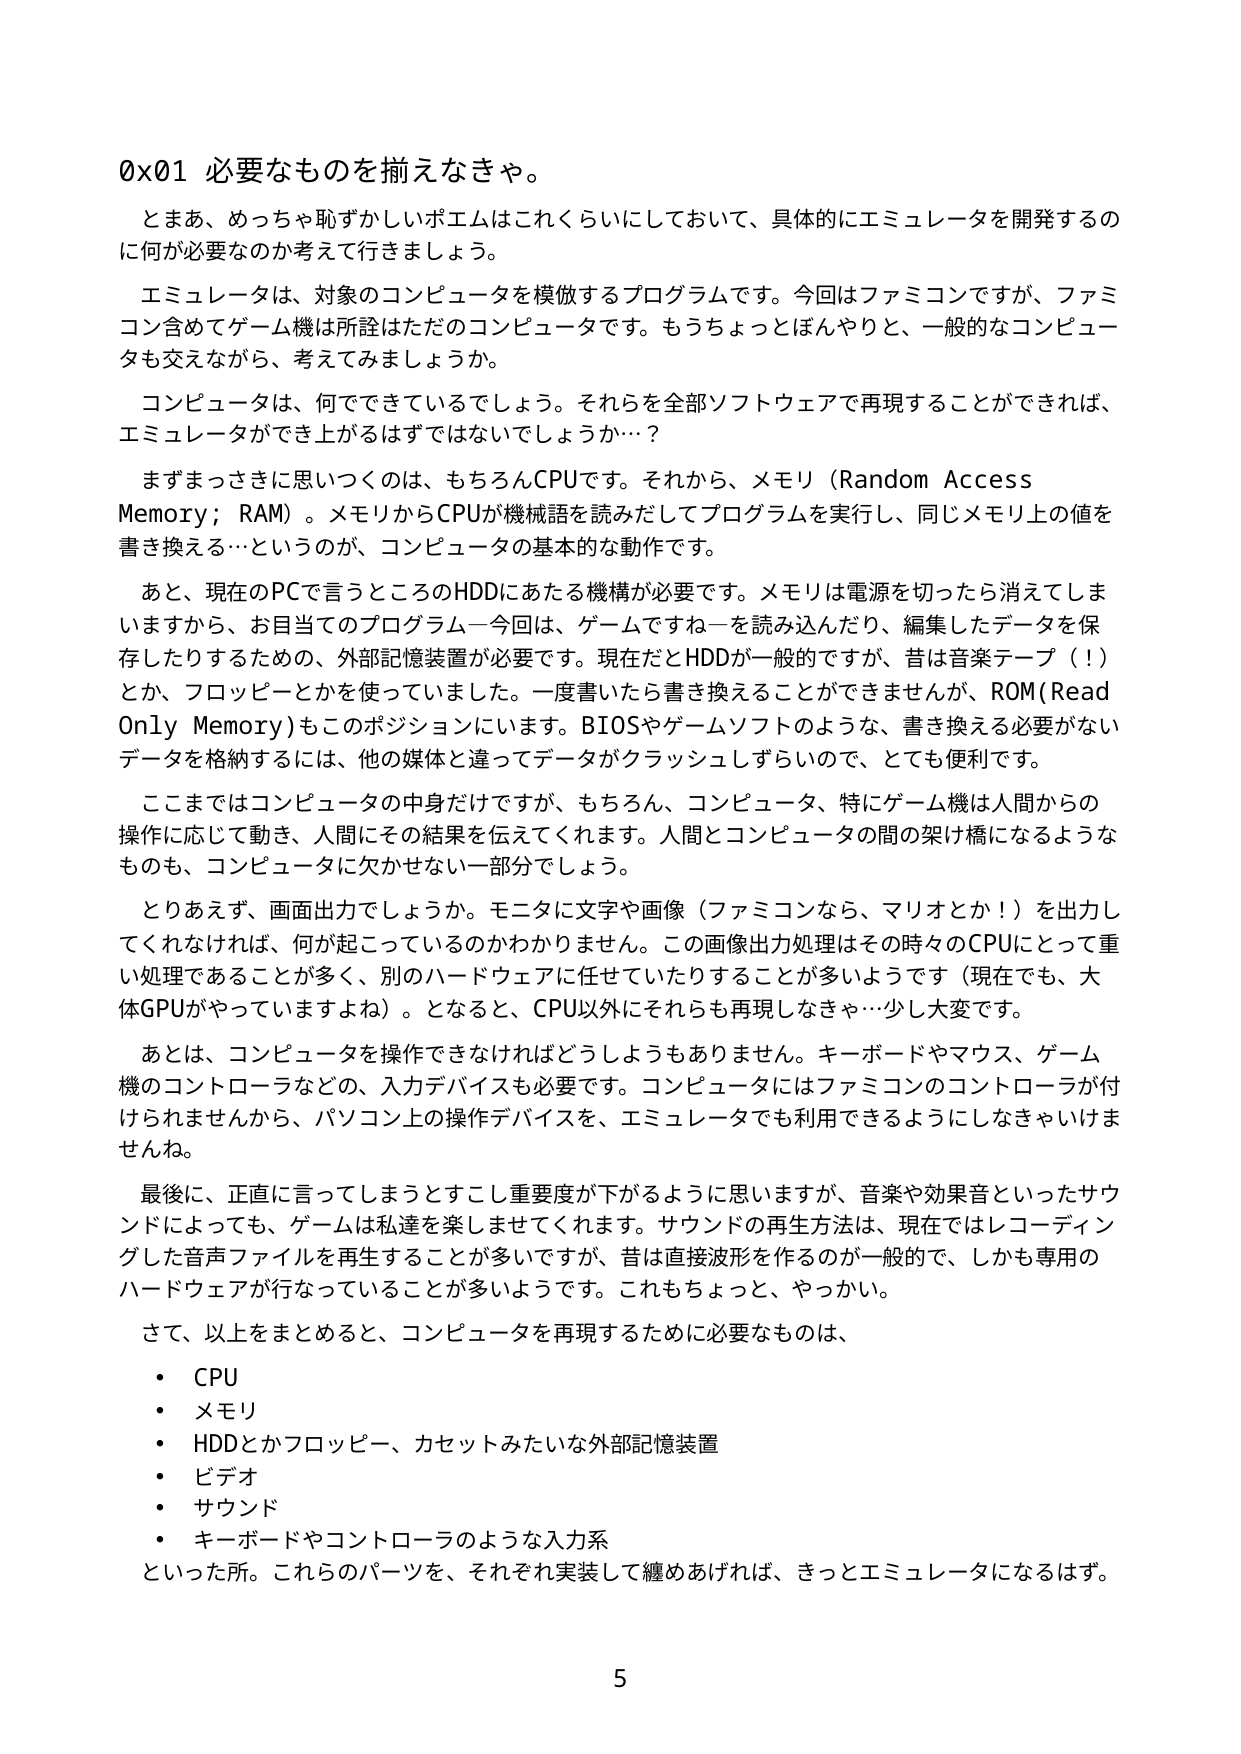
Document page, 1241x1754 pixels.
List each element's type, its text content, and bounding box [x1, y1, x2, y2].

list HDDとかフロッピー、カセットみたいな外部記憶装置 [156, 1426, 1122, 1460]
list サウンド [156, 1491, 1122, 1523]
text あとは、コンピュータを操作できなければどうしようもありません。キーボードやマウス、ゲーム機のコントローラなどの、入力デバイスも必要です。コンピュータにはファミコンのコントローラが付けられませんから、パソコン上の操作デバイスを、エミュレータでも利用できるようにしなきゃいけませんね。 [118, 1037, 1122, 1164]
text あと、現在のPCで言うところのHDDにあたる機構が必要です。メモリは電源を切ったら消えてしまいますから、お目当てのプログラム―今回は、ゲームですね―を読み込んだり、編集したデータを保存したりするための、外部記憶装置が必要です。現在だとHDDが一般的ですが、昔は音楽テープ（！）とか、フロッピーとかを使っていました。一度書いたら書き換えることができませんが、ROM(Read Only Memory)もこのポジションにいます。BIOSやゲームソフトのような、書き換える必要がないデータを格納するには、他の媒体と違ってデータがクラッシュしずらいので、とても便利です。 [118, 574, 1122, 773]
text とまあ、めっちゃ恥ずかしいポエムはこれくらいにしておいて、具体的にエミュレータを開発するのに何が必要なのか考えて行きましょう。 [118, 202, 1122, 266]
text とりあえず、画面出力でしょうか。モニタに文字や画像（ファミコンなら、マリオとか！）を出力してくれなければ、何が起こっているのかわかりません。この画像出力処理はその時々のCPUにとって重い処理であることが多く、別のハードウェアに任せていたりすることが多いようです（現在でも、大体GPUがやっていますよね）。となると、CPU以外にそれらも再現しなきゃ…少し大変です。 [118, 893, 1122, 1025]
text といった所。これらのパーツを、それぞれ実装して纏めあげれば、きっとエミュレータになるはず。 [118, 1555, 1122, 1586]
list ビデオ [156, 1460, 1122, 1491]
text エミュレータは、対象のコンピュータを模倣するプログラムです。今回はファミコンですが、ファミコン含めてゲーム機は所詮はただのコンピュータです。もうちょっとぼんやりと、一般的なコンピュータも交えながら、考えてみましょうか。 [118, 278, 1122, 373]
text ここまではコンピュータの中身だけですが、もちろん、コンピュータ、特にゲーム機は人間からの操作に応じて動き、人間にその結果を伝えてくれます。人間とコンピュータの間の架け橋になるようなものも、コンピュータに欠かせない一部分でしょう。 [118, 786, 1122, 881]
text まずまっさきに思いつくのは、もちろんCPUです。それから、メモリ（Random Access Memory; RAM）。メモリからCPUが機械語を読みだしてプログラムを実行し、同じメモリ上の値を書き換える…というのが、コンピュータの基本的な動作です。 [118, 462, 1122, 561]
text コンピュータは、何でできているでしょう。それらを全部ソフトウェアで再現することができれば、エミュレータができ上がるはずではないでしょうか…？ [118, 386, 1122, 449]
text 最後に、正直に言ってしまうとすこし重要度が下がるように思いますが、音楽や効果音といったサウンドによっても、ゲームは私達を楽しませてくれます。サウンドの再生方法は、現在ではレコーディングした音声ファイルを再生することが多いですが、昔は直接波形を作るのが一般的で、しかも専用のハードウェアが行なっていることが多いようです。これもちょっと、やっかい。 [118, 1177, 1122, 1303]
list CPU [156, 1360, 1122, 1394]
list メモリ [156, 1394, 1122, 1426]
list キーボードやコントローラのような入力系 [156, 1523, 1122, 1555]
subtitle 0x01 必要なものを揃えなきゃ。 [118, 148, 1122, 190]
text さて、以上をまとめると、コンピュータを再現するために必要なものは、 [118, 1316, 1122, 1347]
